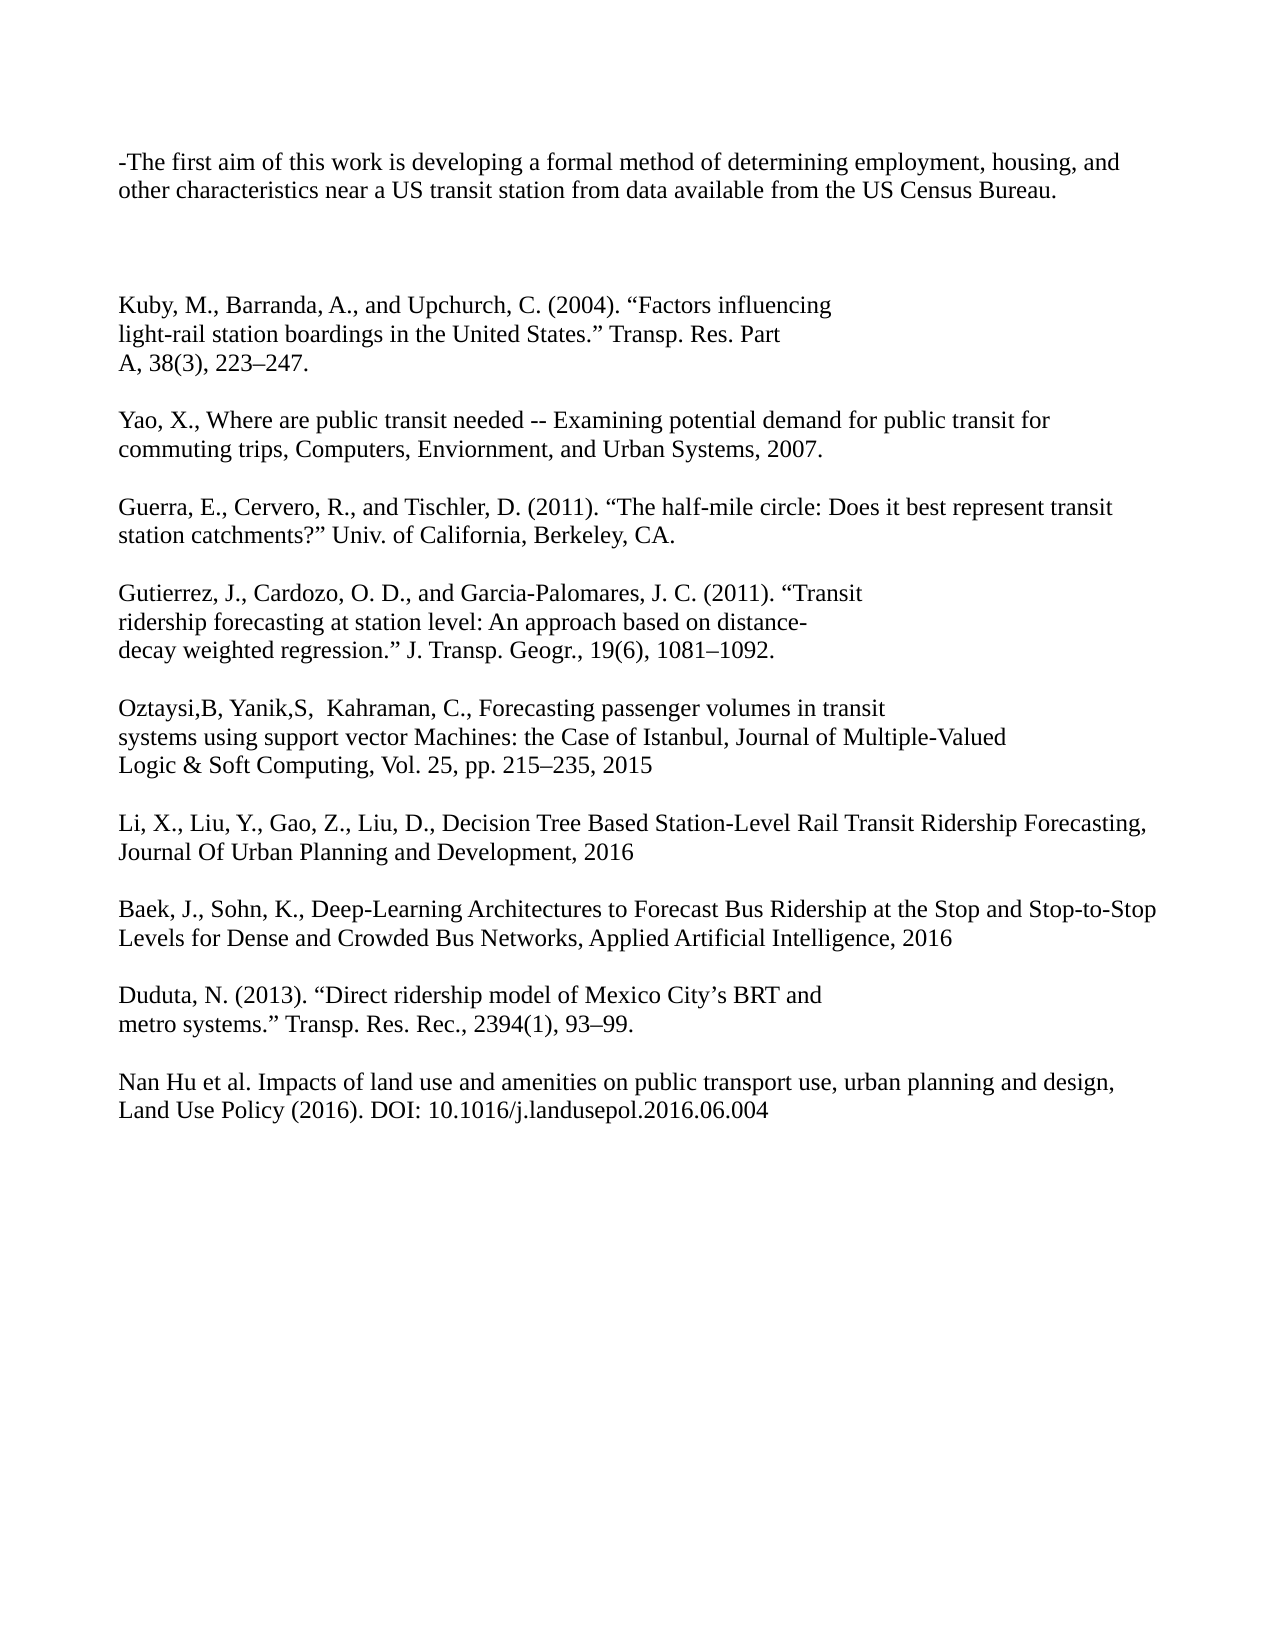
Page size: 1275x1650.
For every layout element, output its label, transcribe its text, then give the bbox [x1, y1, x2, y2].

text ridership forecasting at station level: An approach based on distance- [118, 607, 1157, 636]
text Nan Hu et al. Impacts of land use and amenities on public transport use, urban planning and design, Land Use Policy (2016). DOI: 10.1016/j.landusepol.2016.06.004 [118, 1067, 1157, 1124]
text light-rail station boardings in the United States.” Transp. Res. Part [118, 319, 1157, 348]
text Kuby, M., Barranda, A., and Upchurch, C. (2004). “Factors influencing [118, 291, 1157, 319]
text systems using support vector Machines: the Case of Istanbul, Journal of Multiple-Valued [118, 722, 1157, 751]
text Duduta, N. (2013). “Direct ridership model of Mexico City’s BRT and [118, 981, 1157, 1009]
text Li, X., Liu, Y., Gao, Z., Liu, D., Decision Tree Based Station-Level Rail Transit Ridership Forecasting, Journal Of Urban Planning and Development, 2016 [118, 808, 1157, 866]
text A, 38(3), 223–247. [118, 348, 1157, 377]
text Logic & Soft Computing, Vol. 25, pp. 215–235, 2015 [118, 751, 1157, 779]
text decay weighted regression.” J. Transp. Geogr., 19(6), 1081–1092. [118, 636, 1157, 664]
text metro systems.” Transp. Res. Rec., 2394(1), 93–99. [118, 1009, 1157, 1038]
text Guerra, E., Cervero, R., and Tischler, D. (2011). “The half-mile circle: Does it best represent transit station catchments?” Univ. of California, Berkeley, CA. [118, 492, 1157, 549]
text Oztaysi,B, Yanik,S, Kahraman, C., Forecasting passenger volumes in transit [118, 693, 1157, 722]
text -The first aim of this work is developing a formal method of determining employment, housing, and other characteristics near a US transit station from data available from the US Census Bureau. [118, 147, 1157, 204]
text Baek, J., Sohn, K., Deep-Learning Architectures to Forecast Bus Ridership at the Stop and Stop-to-Stop Levels for Dense and Crowded Bus Networks, Applied Artificial Intelligence, 2016 [118, 894, 1157, 952]
text Gutierrez, J., Cardozo, O. D., and Garcia-Palomares, J. C. (2011). “Transit [118, 578, 1157, 607]
text Yao, X., Where are public transit needed -- Examining potential demand for public transit for commuting trips, Computers, Enviornment, and Urban Systems, 2007. [118, 406, 1157, 463]
